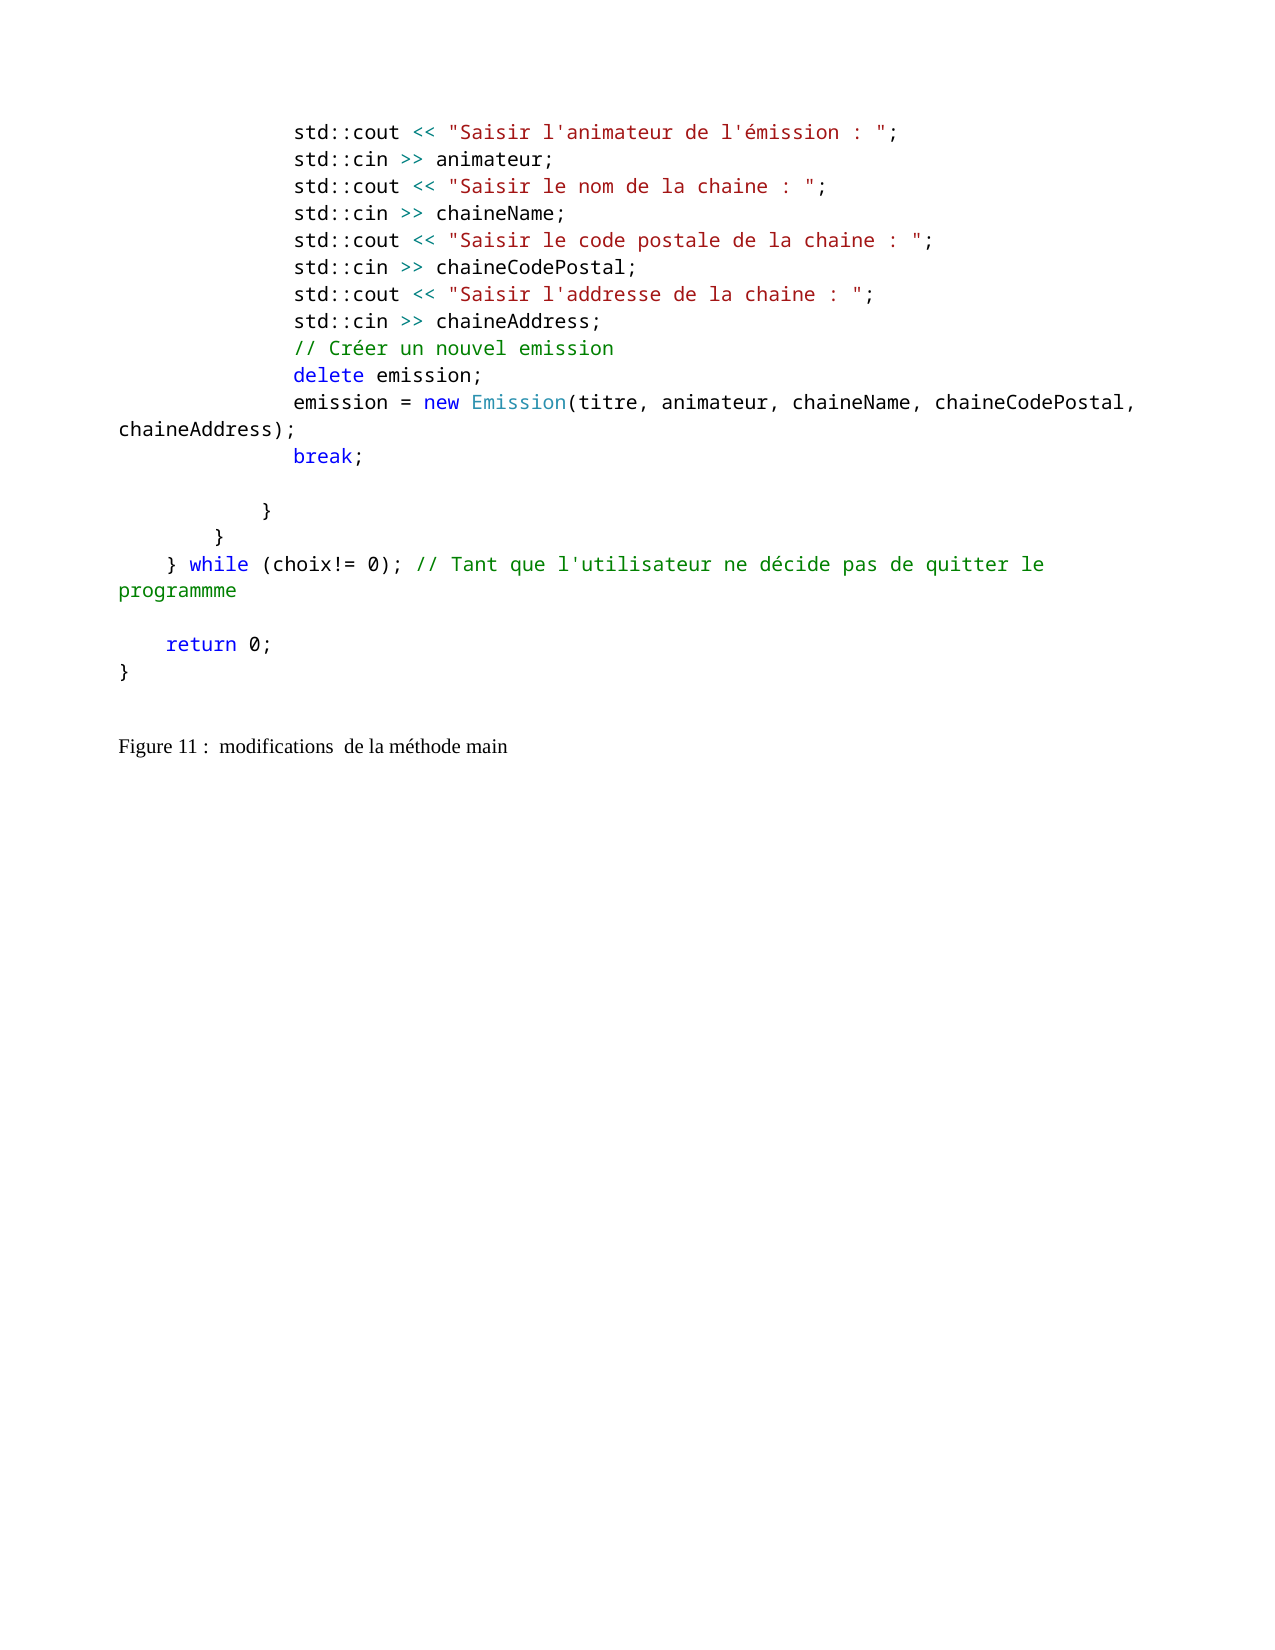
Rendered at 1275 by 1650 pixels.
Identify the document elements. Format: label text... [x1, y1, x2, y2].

text delete emission; [118, 361, 1157, 388]
text // Créer un nouvel emission [118, 334, 1157, 361]
text } while (choix!= 0); // Tant que l'utilisateur ne décide pas de quitter le programmme [118, 550, 1157, 604]
text std::cin >> chaineName; [118, 199, 1157, 226]
text Figure 11 : modifications de la méthode main [118, 734, 1157, 758]
text } [118, 523, 1157, 550]
text } [118, 658, 1157, 685]
text std::cout << "Saisir le code postale de la chaine : "; [118, 226, 1157, 253]
text return 0; [118, 631, 1157, 658]
text std::cout << "Saisir le nom de la chaine : "; [118, 172, 1157, 199]
text emission = new Emission(titre, animateur, chaineName, chaineCodePostal, chaineAddress); [118, 388, 1157, 442]
text std::cin >> animateur; [118, 145, 1157, 172]
text std::cout << "Saisir l'animateur de l'émission : "; [118, 118, 1157, 145]
text std::cin >> chaineCodePostal; [118, 253, 1157, 280]
text } [118, 496, 1157, 523]
text std::cin >> chaineAddress; [118, 307, 1157, 334]
text std::cout << "Saisir l'addresse de la chaine : "; [118, 280, 1157, 307]
text break; [118, 442, 1157, 469]
